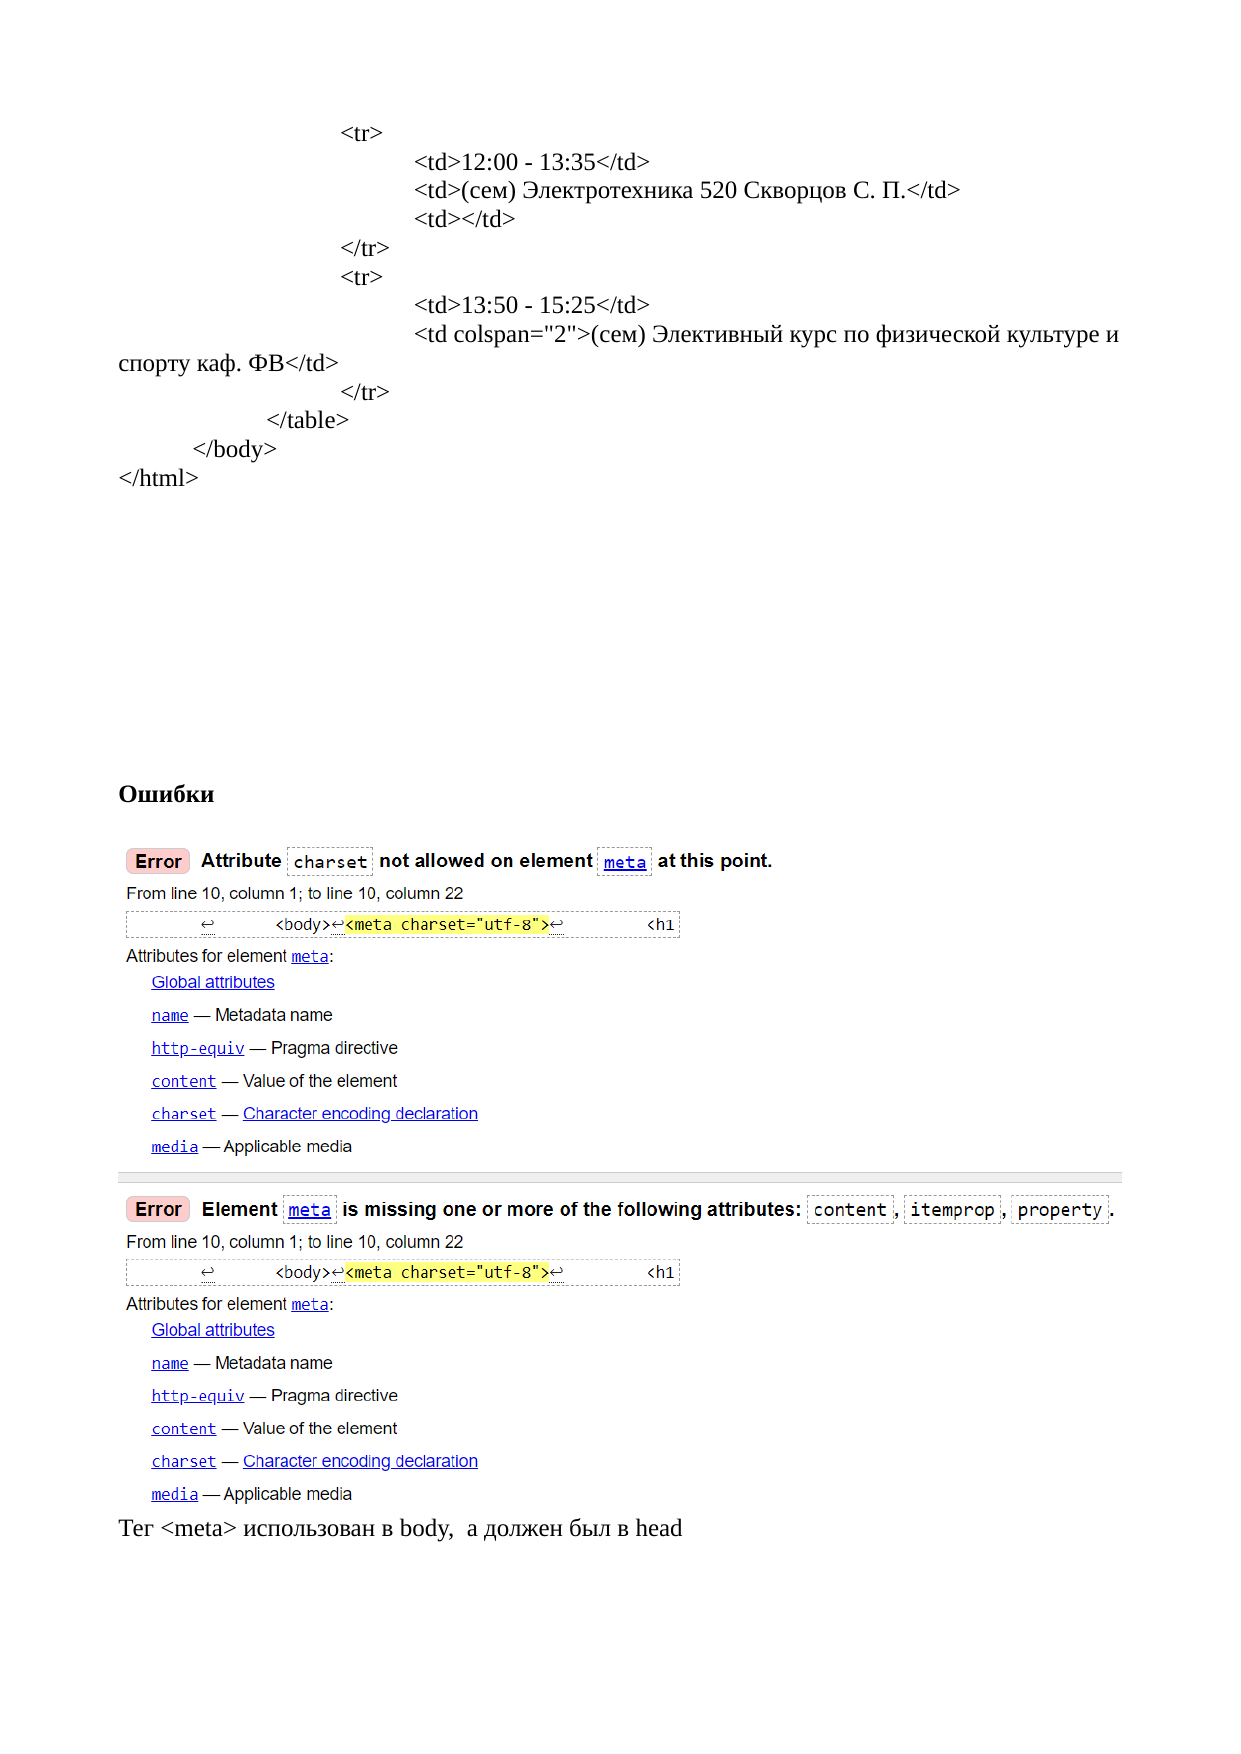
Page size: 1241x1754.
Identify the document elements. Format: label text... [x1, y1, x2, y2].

text Ошибки [118, 779, 1122, 808]
text Тег <meta> использован в body, а должен был в head [118, 1513, 1122, 1542]
text <tr> <td>12:00 - 13:35</td> <td>(сем) Электротехника 520 Скворцов С. П.</td> <td></td> </tr> <tr> <td>13:50 - 15:25</td> <td colspan="2">(сем) Элективный курс по физической культуре и спорту каф. ФВ</td> </tr> </table> </body> </html> [118, 118, 1122, 521]
picture [118, 836, 1123, 1513]
